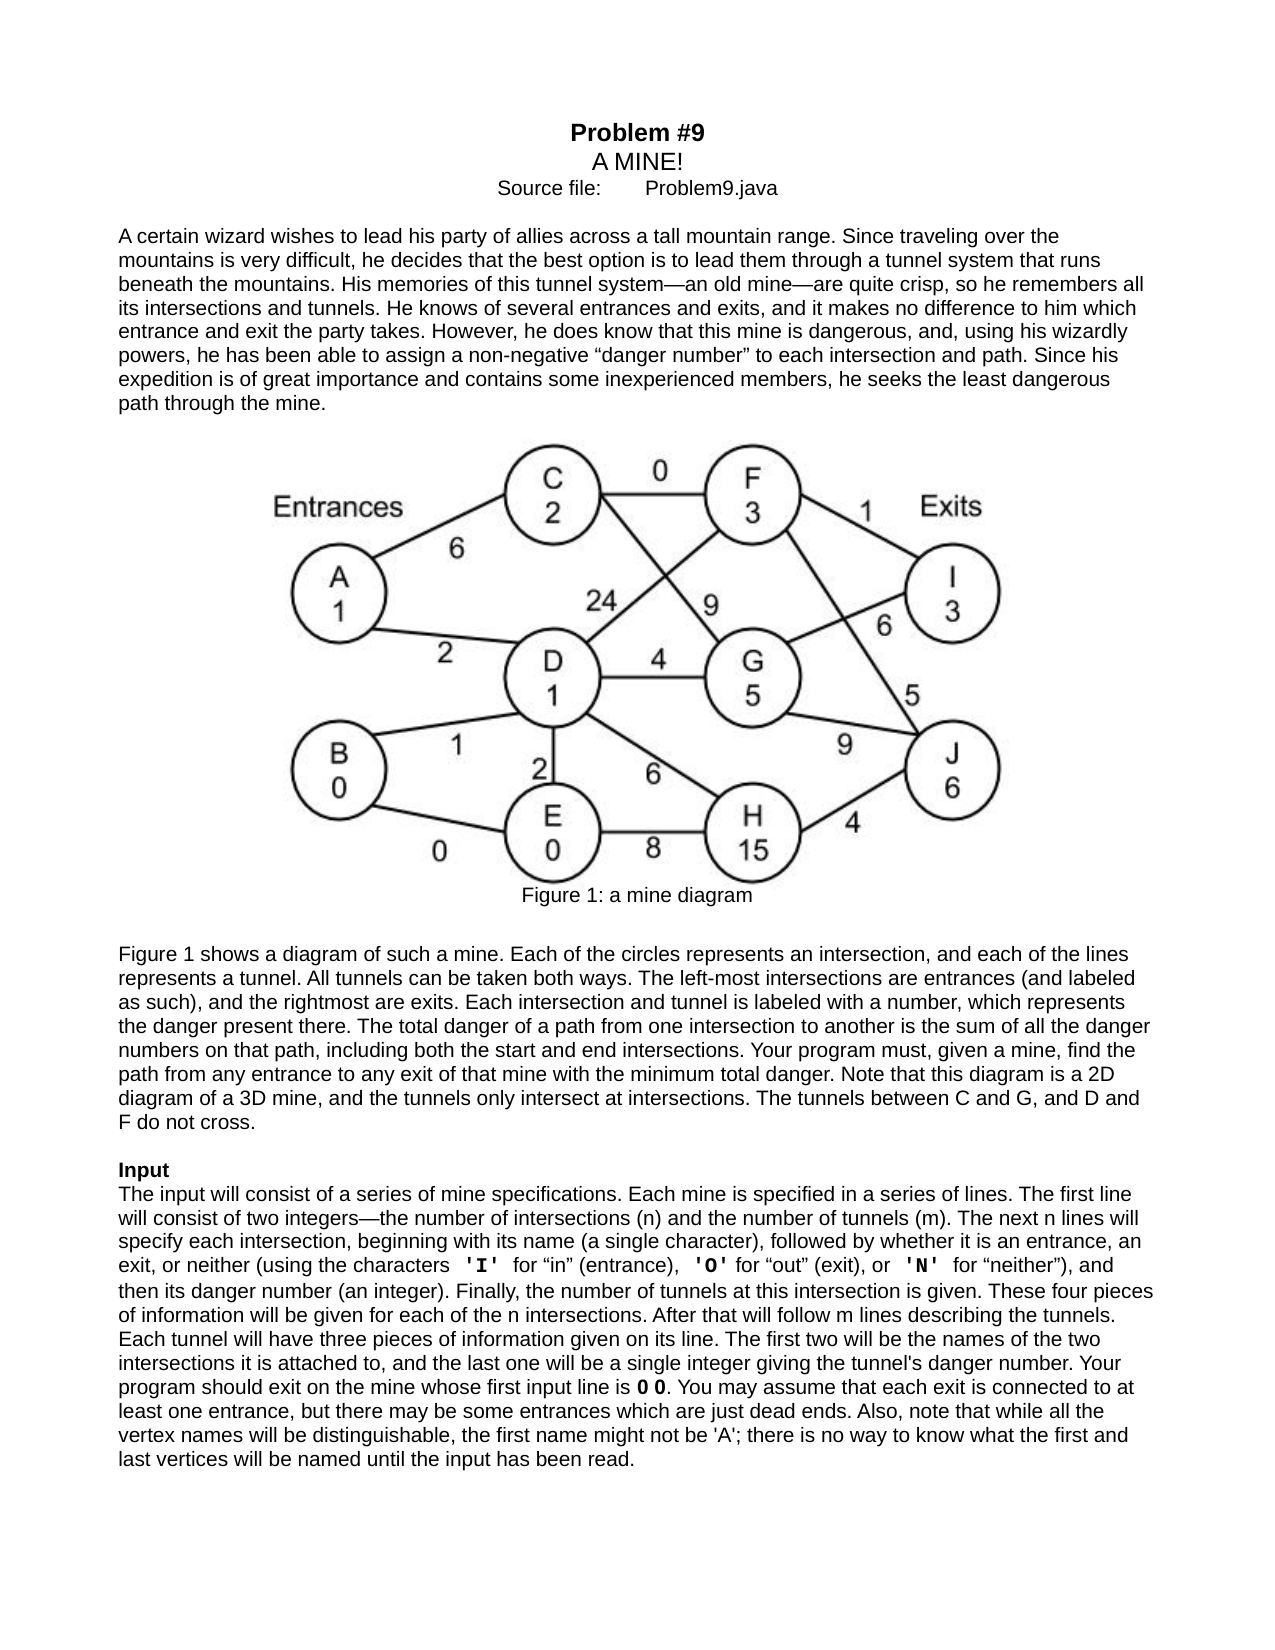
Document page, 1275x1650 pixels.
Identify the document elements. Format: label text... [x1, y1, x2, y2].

text A certain wizard wishes to lead his party of allies across a tall mountain range. Since traveling over the mountains is very difficult, he decides that the best option is to lead them through a tunnel system that runs beneath the mountains. His memories of this tunnel system—an old mine—are quite crisp, so he remembers all its intersections and tunnels. He knows of several entrances and exits, and it makes no difference to him which entrance and exit the party takes. However, he does know that this mine is dangerous, and, using his wizardly powers, he has been able to assign a non-negative “danger number” to each intersection and path. Since his expedition is of great importance and contains some inexperienced members, he seeks the least dangerous path through the mine. [118, 223, 1157, 415]
text Source file: Problem9.java [118, 176, 1157, 199]
text Figure 1 shows a diagram of such a mine. Each of the circles represents an intersection, and each of the lines represents a tunnel. All tunnels can be taken both ways. The left-most intersections are entrances (and labeled as such), and the rightmost are exits. Each intersection and tunnel is labeled with a number, which represents the danger present there. The total danger of a path from one intersection to another is the sum of all the danger numbers on that path, including both the start and end intersections. Your program must, given a mine, find the path from any entrance to any exit of that mine with the minimum total danger. Note that this diagram is a 2D diagram of a 3D mine, and the tunnels only intersect at intersections. The tunnels between C and G, and D and F do not cross. [118, 942, 1157, 1133]
text A MINE! [118, 147, 1157, 176]
text The input will consist of a series of mine specifications. Each mine is specified in a series of lines. The first line will consist of two integers—the number of intersections (n) and the number of tunnels (m). The next n lines will specify each intersection, beginning with its name (a single character), followed by whether it is an entrance, an exit, or neither (using the characters 'I' for “in” (entrance), 'O' for “out” (exit), or 'N' for “neither”), and then its danger number (an integer). Finally, the number of tunnels at this intersection is given. These four pieces of information will be given for each of the n intersections. After that will follow m lines describing the tunnels. Each tunnel will have three pieces of information given on its line. The first two will be the names of the two intersections it is attached to, and the last one will be a single integer giving the tunnel's danger number. Your program should exit on the mine whose first input line is 0 0. You may assume that each exit is connected to at least one entrance, but there may be some entrances which are just dead ends. Also, note that while all the vertex names will be distinguishable, the first name might not be 'A'; there is no way to know what the first and last vertices will be named until the input has been read. [118, 1181, 1157, 1471]
text Problem #9 [118, 118, 1157, 147]
text Input [118, 1157, 1157, 1181]
picture [259, 439, 1016, 894]
